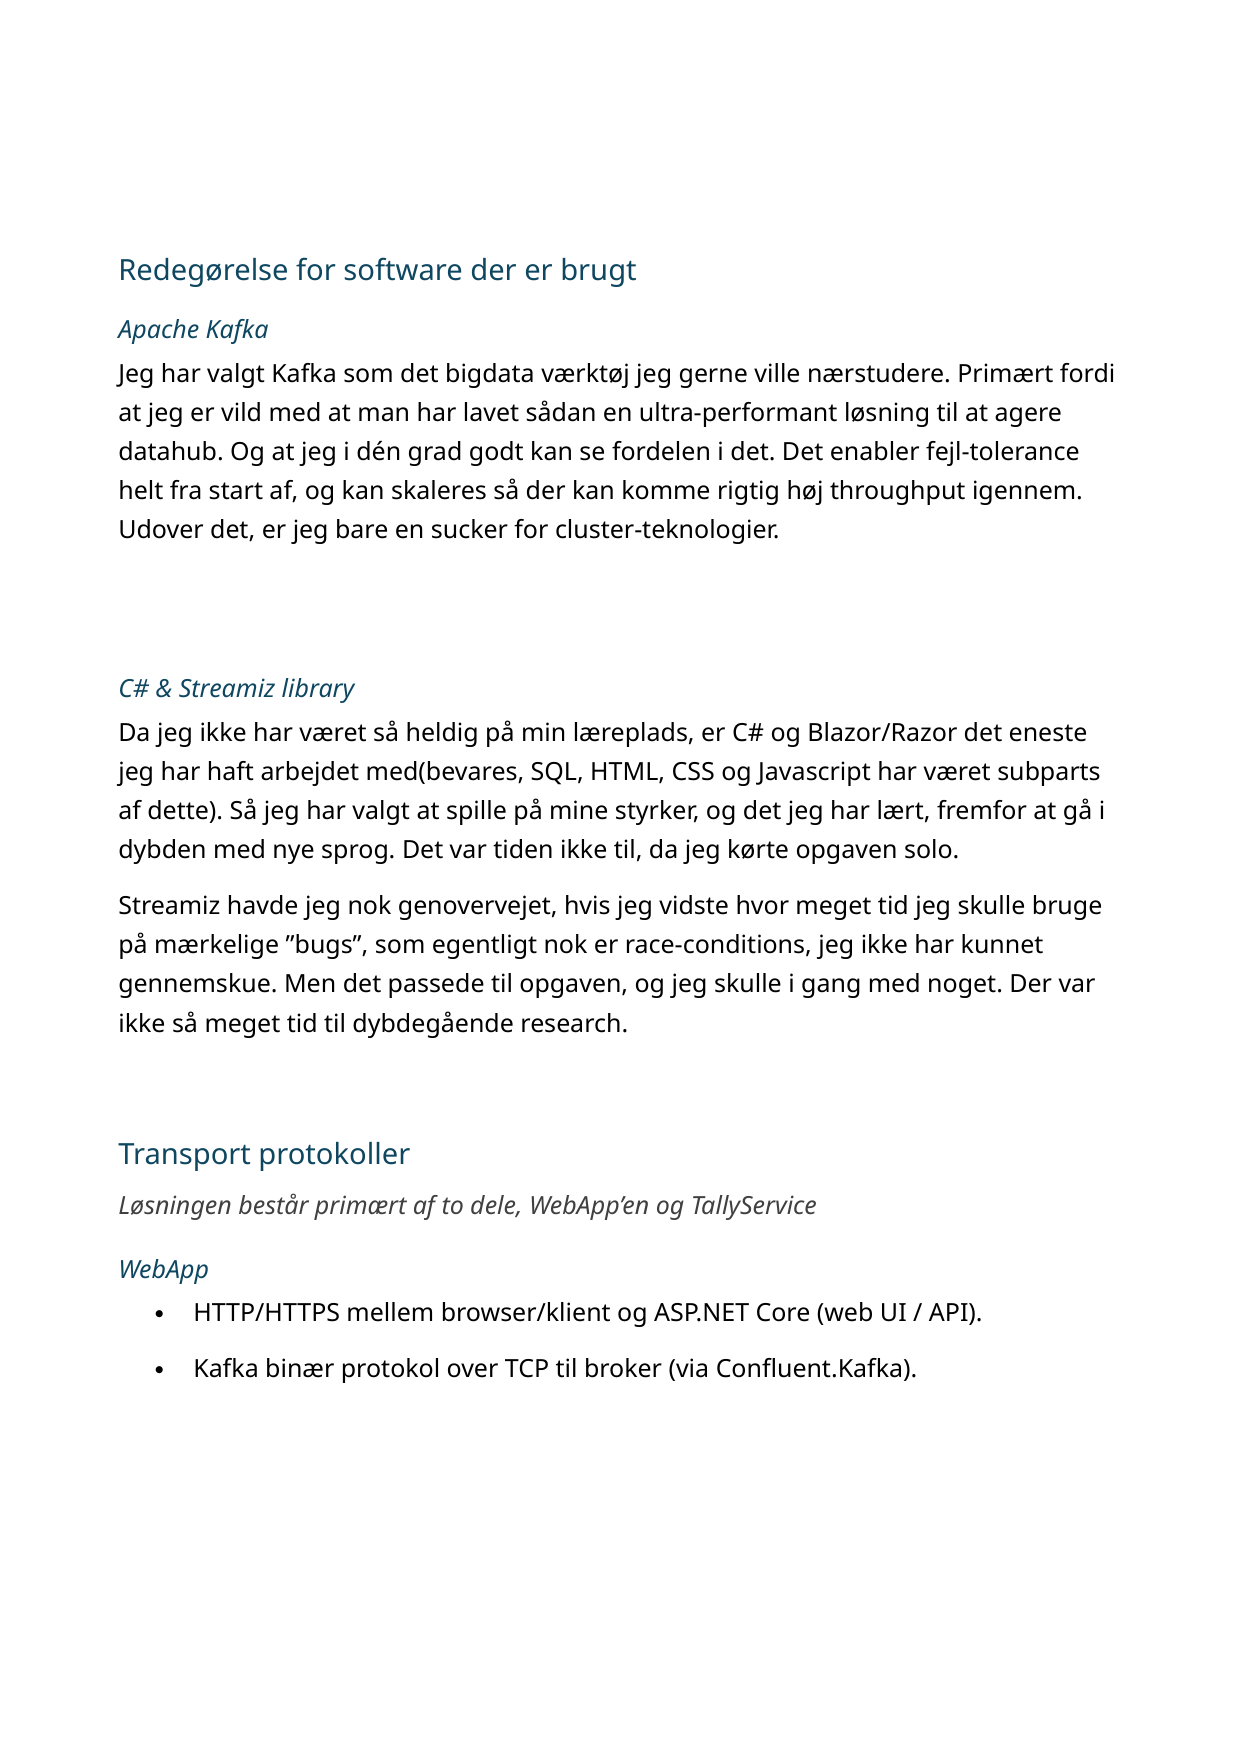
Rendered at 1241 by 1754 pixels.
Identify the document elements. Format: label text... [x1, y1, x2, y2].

text Løsningen består primært af to dele, WebApp’en og TallyService [118, 1188, 1122, 1222]
subtitle Redegørelse for software der er brugt [118, 250, 1122, 289]
text Jeg har valgt Kafka som det bigdata værktøj jeg gerne ville nærstudere. Primært fordi at jeg er vild med at man har lavet sådan en ultra-performant løsning til at agere datahub. Og at jeg i dén grad godt kan se fordelen i det. Det enabler fejl-tolerance helt fra start af, og kan skaleres så der kan komme rigtig høj throughput igennem. Udover det, er jeg bare en sucker for cluster-teknologier. [118, 355, 1122, 546]
subtitle Transport protokoller [118, 1134, 1122, 1173]
list Kafka binær protokol over TCP til broker (via Confluent.Kafka). [156, 1351, 1122, 1385]
text Streamiz havde jeg nok genovervejet, hvis jeg vidste hvor meget tid jeg skulle bruge på mærkelige ”bugs”, som egentligt nok er race-conditions, jeg ikke har kunnet gennemskue. Men det passede til opgaven, og jeg skulle i gang med noget. Der var ikke så meget tid til dybdegående research. [118, 888, 1122, 1039]
subtitle WebApp [118, 1252, 1122, 1286]
subtitle C# & Streamiz library [118, 632, 1122, 705]
text Da jeg ikke har været så heldig på min læreplads, er C# og Blazor/Razor det eneste jeg har haft arbejdet med(bevares, SQL, HTML, CSS og Javascript har været subparts af dette). Så jeg har valgt at spille på mine styrker, og det jeg har lært, fremfor at gå i dybden med nye sprog. Det var tiden ikke til, da jeg kørte opgaven solo. [118, 714, 1122, 866]
subtitle Apache Kafka [118, 312, 1122, 346]
list HTTP/HTTPS mellem browser/klient og ASP.NET Core (web UI / API). [156, 1295, 1122, 1329]
